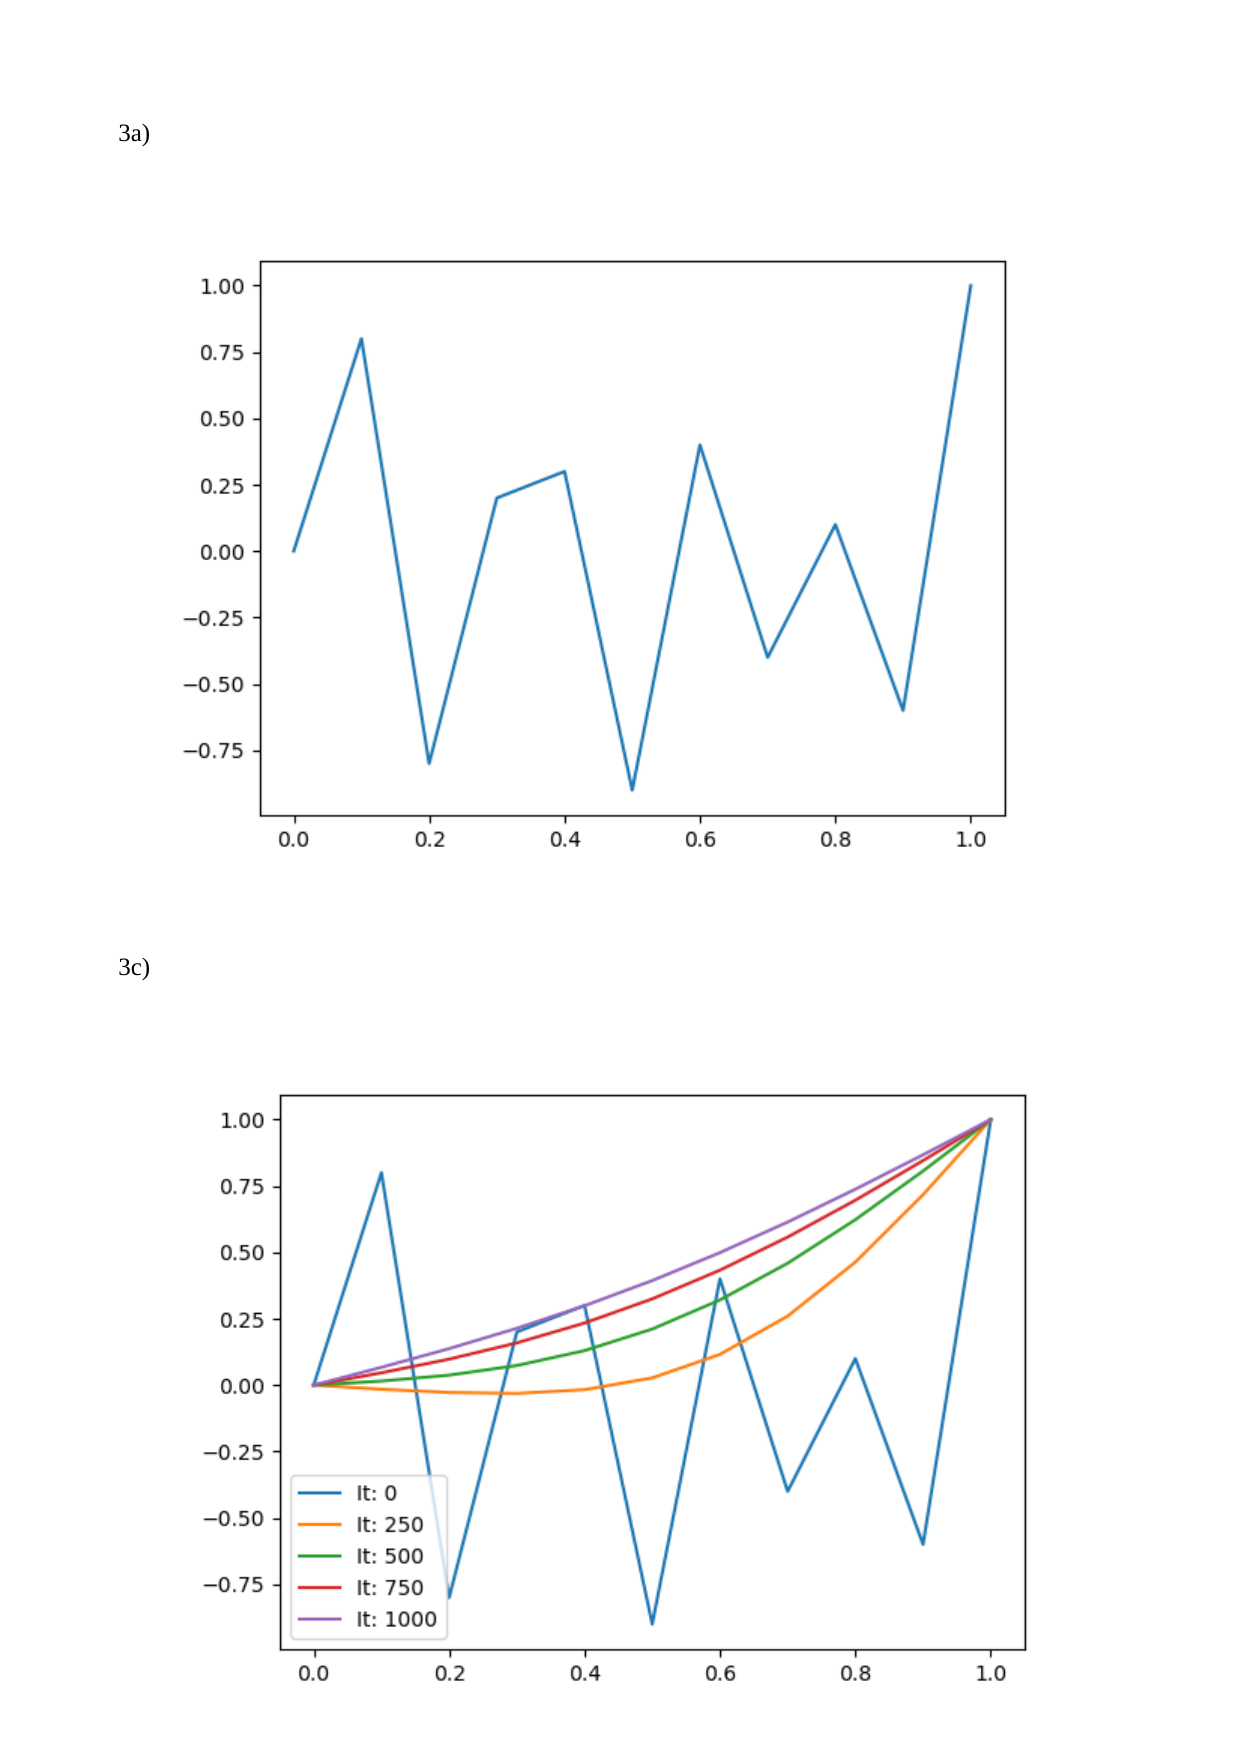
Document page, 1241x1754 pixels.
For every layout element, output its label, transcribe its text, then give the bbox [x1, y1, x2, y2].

picture [140, 174, 1100, 895]
text 3a) [118, 118, 1122, 147]
picture [160, 1008, 1121, 1729]
text 3c) [118, 952, 1122, 981]
